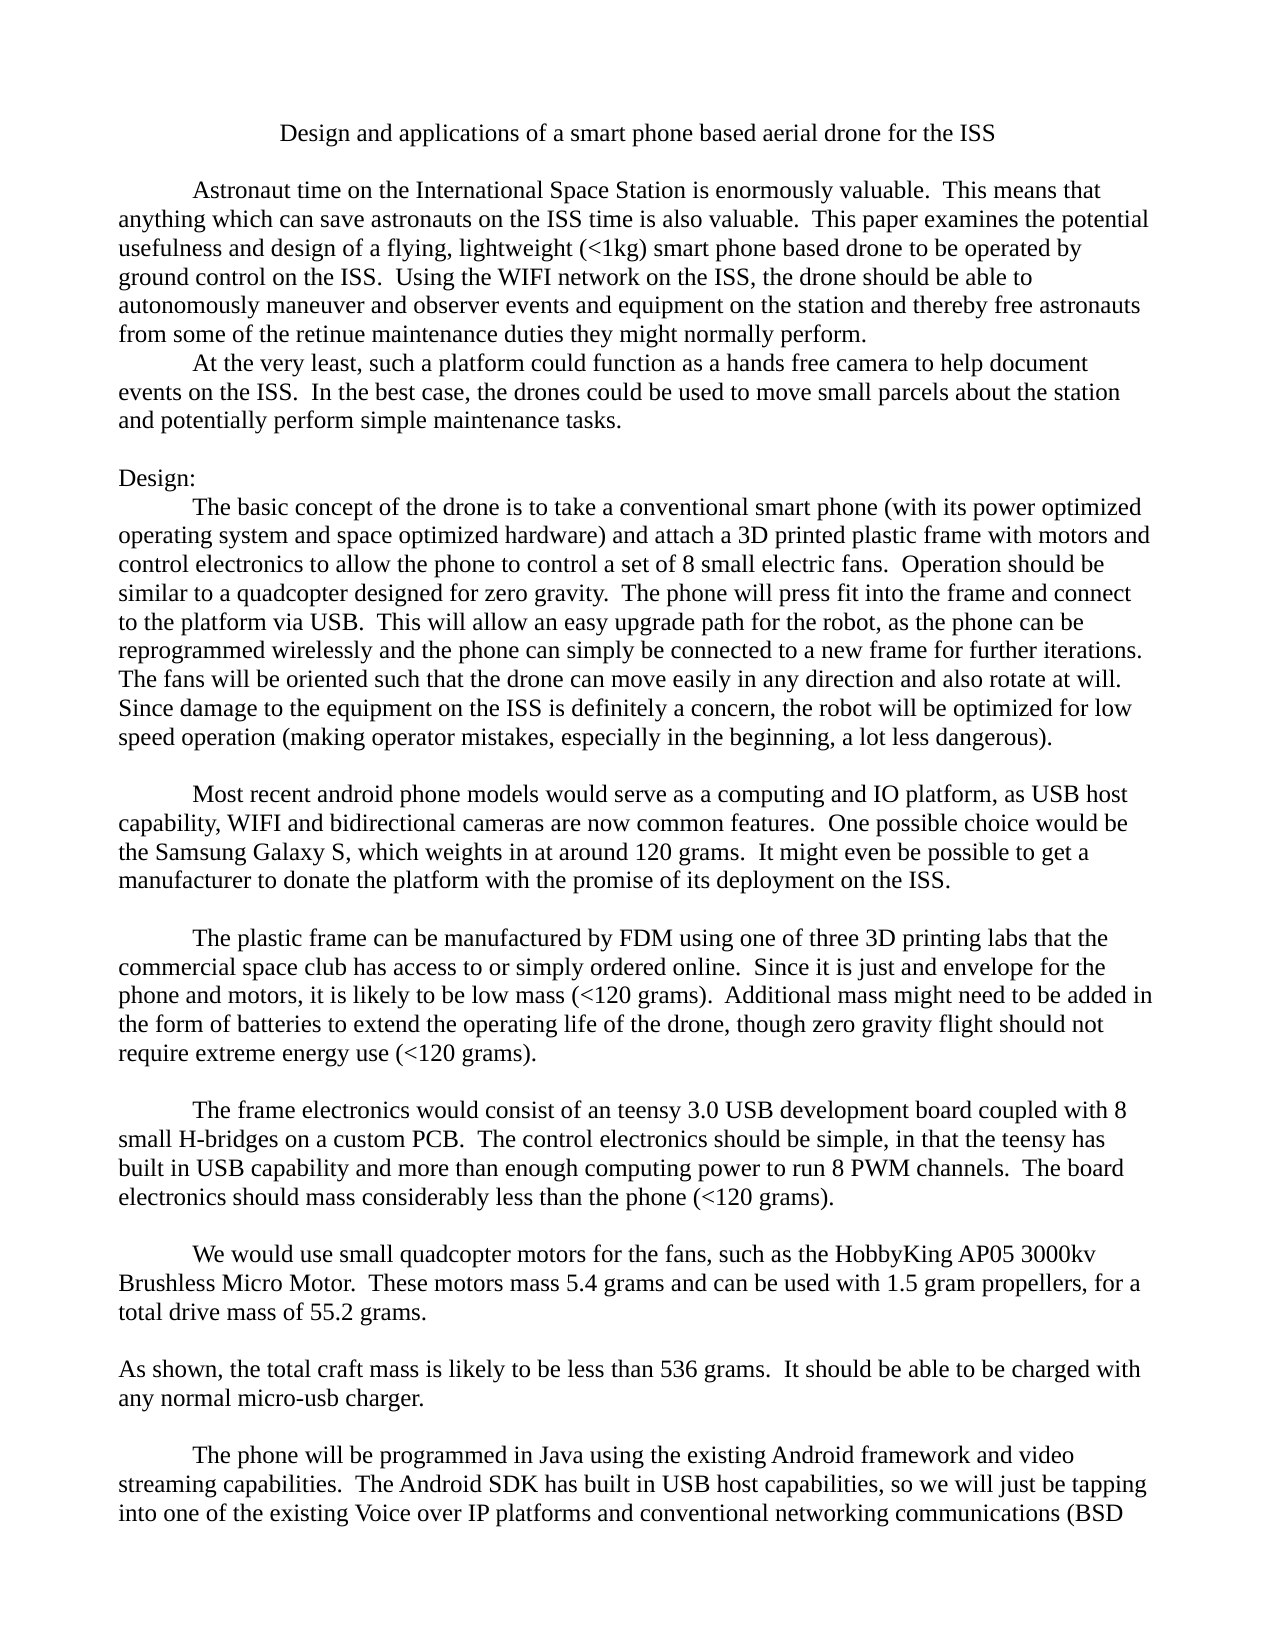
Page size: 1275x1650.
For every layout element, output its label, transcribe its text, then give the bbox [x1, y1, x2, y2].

text The basic concept of the drone is to take a conventional smart phone (with its power optimized operating system and space optimized hardware) and attach a 3D printed plastic frame with motors and control electronics to allow the phone to control a set of 8 small electric fans. Operation should be similar to a quadcopter designed for zero gravity. The phone will press fit into the frame and connect to the platform via USB. This will allow an easy upgrade path for the robot, as the phone can be reprogrammed wirelessly and the phone can simply be connected to a new frame for further iterations. The fans will be oriented such that the drone can move easily in any direction and also rotate at will. Since damage to the equipment on the ISS is definitely a concern, the robot will be optimized for low speed operation (making operator mistakes, especially in the beginning, a lot less dangerous). [118, 492, 1157, 751]
text The frame electronics would consist of an teensy 3.0 USB development board coupled with 8 small H-bridges on a custom PCB. The control electronics should be simple, in that the teensy has built in USB capability and more than enough computing power to run 8 PWM channels. The board electronics should mass considerably less than the phone (<120 grams). [118, 1096, 1157, 1211]
text The phone will be programmed in Java using the existing Android framework and video streaming capabilities. The Android SDK has built in USB host capabilities, so we will just be tapping into one of the existing Voice over IP platforms and conventional networking communications (BSD [118, 1441, 1157, 1527]
text At the very least, such a platform could function as a hands free camera to help document events on the ISS. In the best case, the drones could be used to move small parcels about the station and potentially perform simple maintenance tasks. [118, 348, 1157, 434]
text Design: [118, 463, 1157, 492]
text Astronaut time on the International Space Station is enormously valuable. This means that anything which can save astronauts on the ISS time is also valuable. This paper examines the potential usefulness and design of a flying, lightweight (<1kg) smart phone based drone to be operated by ground control on the ISS. Using the WIFI network on the ISS, the drone should be able to autonomously maneuver and observer events and equipment on the station and thereby free astronauts from some of the retinue maintenance duties they might normally perform. [118, 176, 1157, 348]
text Most recent android phone models would serve as a computing and IO platform, as USB host capability, WIFI and bidirectional cameras are now common features. One possible choice would be the Samsung Galaxy S, which weights in at around 120 grams. It might even be possible to get a manufacturer to donate the platform with the promise of its deployment on the ISS. [118, 779, 1157, 894]
text As shown, the total craft mass is likely to be less than 536 grams. It should be able to be charged with any normal micro-usb charger. [118, 1354, 1157, 1412]
text The plastic frame can be manufactured by FDM using one of three 3D printing labs that the commercial space club has access to or simply ordered online. Since it is just and envelope for the phone and motors, it is likely to be low mass (<120 grams). Additional mass might need to be added in the form of batteries to extend the operating life of the drone, though zero gravity flight should not require extreme energy use (<120 grams). [118, 923, 1157, 1067]
text Design and applications of a smart phone based aerial drone for the ISS [118, 118, 1157, 147]
text We would use small quadcopter motors for the fans, such as the HobbyKing AP05 3000kv Brushless Micro Motor. These motors mass 5.4 grams and can be used with 1.5 gram propellers, for a total drive mass of 55.2 grams. [118, 1239, 1157, 1326]
